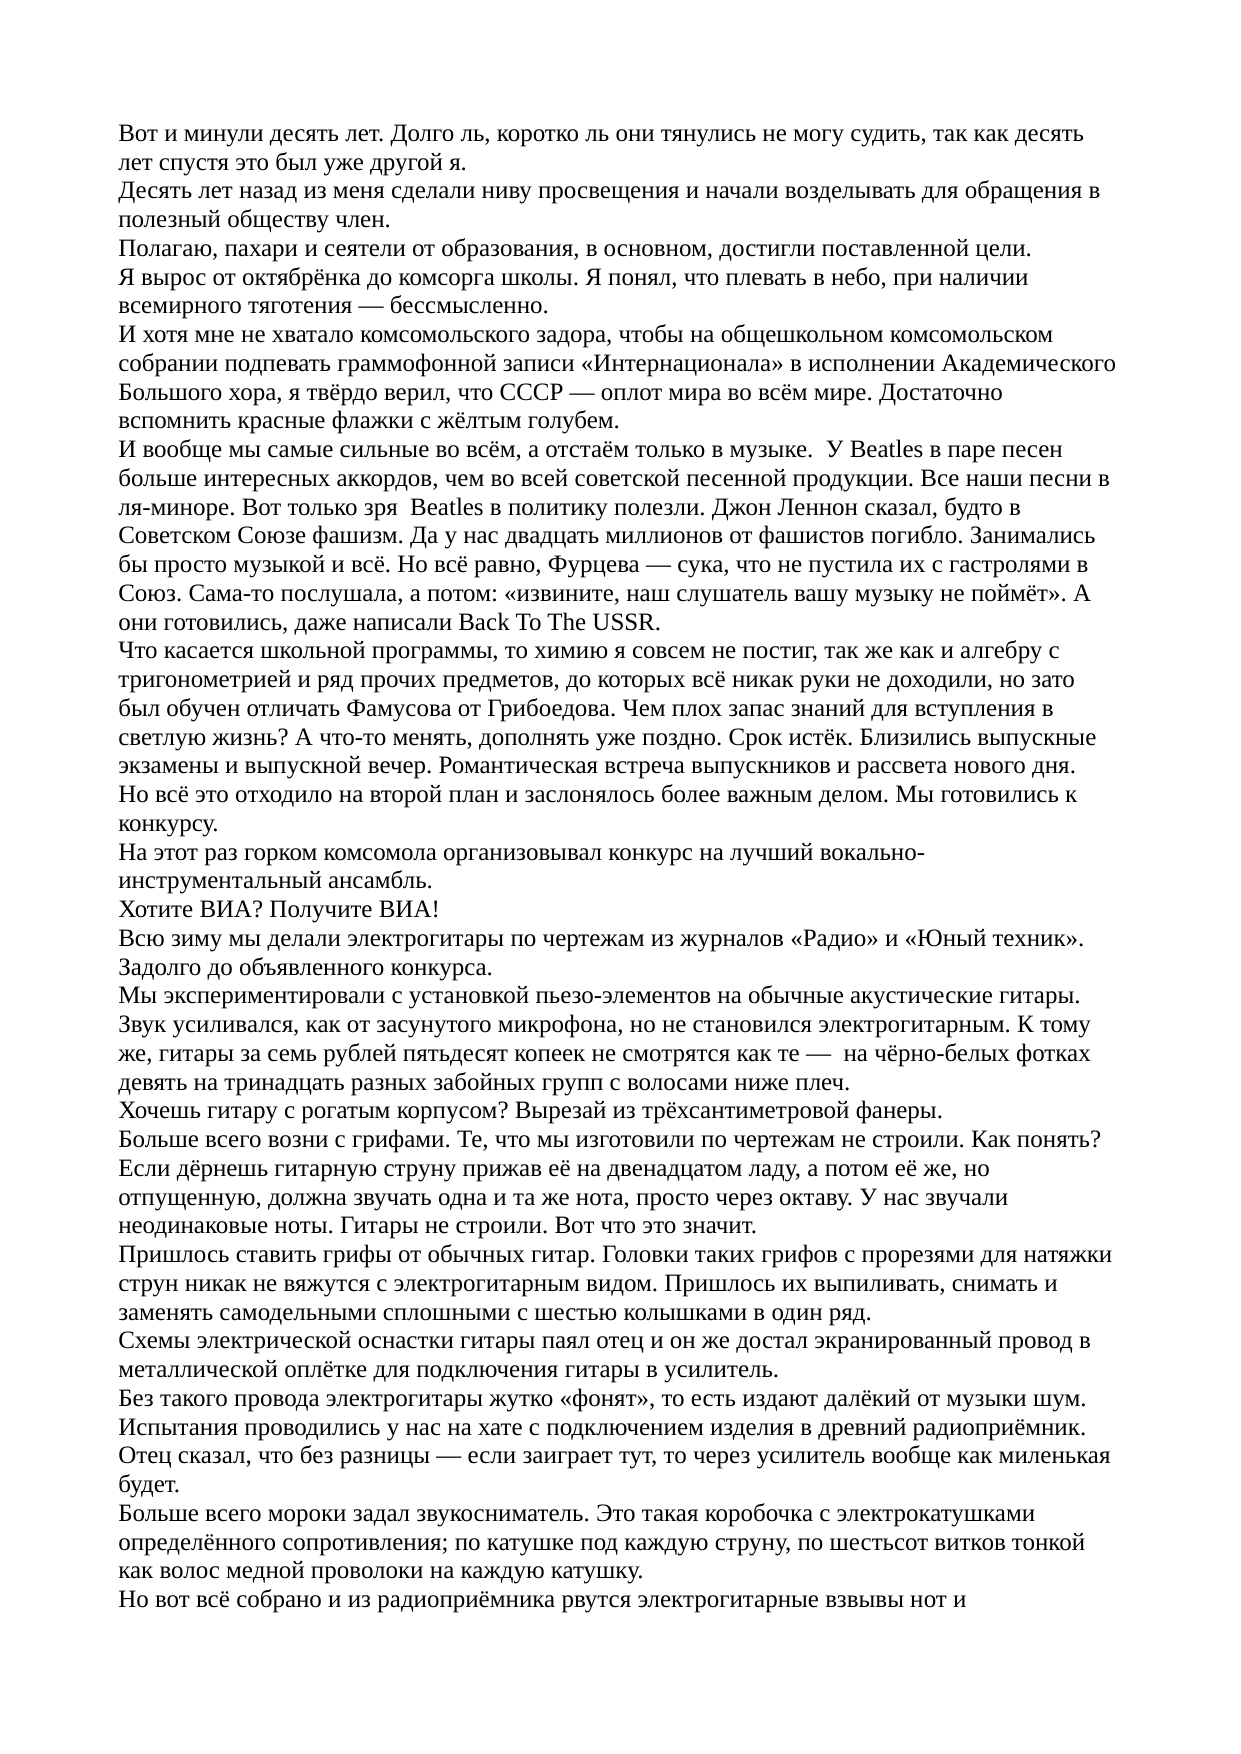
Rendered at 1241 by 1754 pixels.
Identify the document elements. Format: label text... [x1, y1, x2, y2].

text На этот раз горком комсомола организовывал конкурс на лучший вокально-инструментальный ансамбль. [118, 837, 1122, 894]
text И хотя мне не хватало комсомольского задора, чтобы на общешкольном комсомольском собрании подпевать граммофонной записи «Интернационала» в исполнении Академического Большого хора, я твёрдо верил, что СССР — оплот мира во всём мире. Достаточно вспомнить красные флажки с жёлтым голубем. [118, 319, 1122, 434]
text Больше всего возни с грифами. Те, что мы изготовили по чертежам не строили. Как понять? [118, 1124, 1122, 1153]
text Полагаю, пахари и сеятели от образования, в основном, достигли поставленной цели. [118, 233, 1122, 262]
text Но всё это отходило на второй план и заслонялось более важным делом. Мы готовились к конкурсу. [118, 779, 1122, 837]
text Без такого провода электрогитары жутко «фонят», то есть издают далёкий от музыки шум. [118, 1383, 1122, 1412]
text Пришлось ставить грифы от обычных гитар. Головки таких грифов с прорезями для натяжки струн никак не вяжутся с электрогитарным видом. Пришлось их выпиливать, снимать и заменять самодельными сплошными с шестью колышками в один ряд. [118, 1239, 1122, 1326]
text И вообще мы самые сильные во всём, а отстаём только в музыке. У Beatles в паре песен больше интересных аккордов, чем во всей советской песенной продукции. Все наши песни в ля-миноре. Вот только зря Beatles в политику полезли. Джон Леннон сказал, будто в Советском Союзе фашизм. Да у нас двадцать миллионов от фашистов погибло. Занимались бы просто музыкой и всё. Но всё равно, Фурцева — сука, что не пустила их с гастролями в Союз. Сама-то послушала, а потом: «извините, наш слушатель вашу музыку не поймёт». А они готовились, даже написали Back To The USSR. [118, 434, 1122, 636]
text Мы экспериментировали с установкой пьезо-элементов на обычные акустические гитары. Звук усиливался, как от засунутого микрофона, но не становился электрогитарным. К тому же, гитары за семь рублей пятьдесят копеек не смотрятся как те — на чёрно-белых фотках девять на тринадцать разных забойных групп с волосами ниже плеч. [118, 981, 1122, 1096]
text Испытания проводились у нас на хате с подключением изделия в древний радиоприёмник. Отец сказал, что без разницы — если заиграет тут, то через усилитель вообще как миленькая будет. [118, 1412, 1122, 1498]
text Хочешь гитару с рогатым корпусом? Вырезай из трёхсантиметровой фанеры. [118, 1096, 1122, 1124]
text Вот и минули десять лет. Долго ль, коротко ль они тянулись не могу судить, так как десять лет спустя это был уже другой я. [118, 118, 1122, 176]
text Если дёрнешь гитарную струну прижав её на двенадцатом ладу, а потом её же, но отпущенную, должна звучать одна и та же нота, просто через октаву. У нас звучали неодинаковые ноты. Гитары не строили. Вот что это значит. [118, 1153, 1122, 1239]
text Десять лет назад из меня сделали ниву просвещения и начали возделывать для обращения в полезный обществу член. [118, 176, 1122, 233]
text Больше всего мороки задал звукосниматель. Это такая коробочка с электрокатушками определённого сопротивления; по катушке под каждую струну, по шестьсот витков тонкой как волос медной проволоки на каждую катушку. [118, 1498, 1122, 1584]
text Хотите ВИА? Получите ВИА! [118, 894, 1122, 923]
text Всю зиму мы делали электрогитары по чертежам из журналов «Радио» и «Юный техник». Задолго до объявленного конкурса. [118, 923, 1122, 981]
text Что касается школьной программы, то химию я совсем не постиг, так же как и алгебру с тригонометрией и ряд прочих предметов, до которых всё никак руки не доходили, но зато был обучен отличать Фамусова от Грибоедова. Чем плох запас знаний для вступления в светлую жизнь? А что-то менять, дополнять уже поздно. Срок истёк. Близились выпускные экзамены и выпускной вечер. Романтическая встреча выпускников и рассвета нового дня. [118, 636, 1122, 779]
text Схемы электрической оснастки гитары паял отец и он же достал экранированный провод в металлической оплётке для подключения гитары в усилитель. [118, 1326, 1122, 1383]
text Я вырос от октябрёнка до комсорга школы. Я понял, что плевать в небо, при наличии всемирного тяготения — бессмысленно. [118, 262, 1122, 319]
text Но вот всё собрано и из радиоприёмника рвутся электрогитарные взвывы нот и [118, 1584, 1122, 1613]
